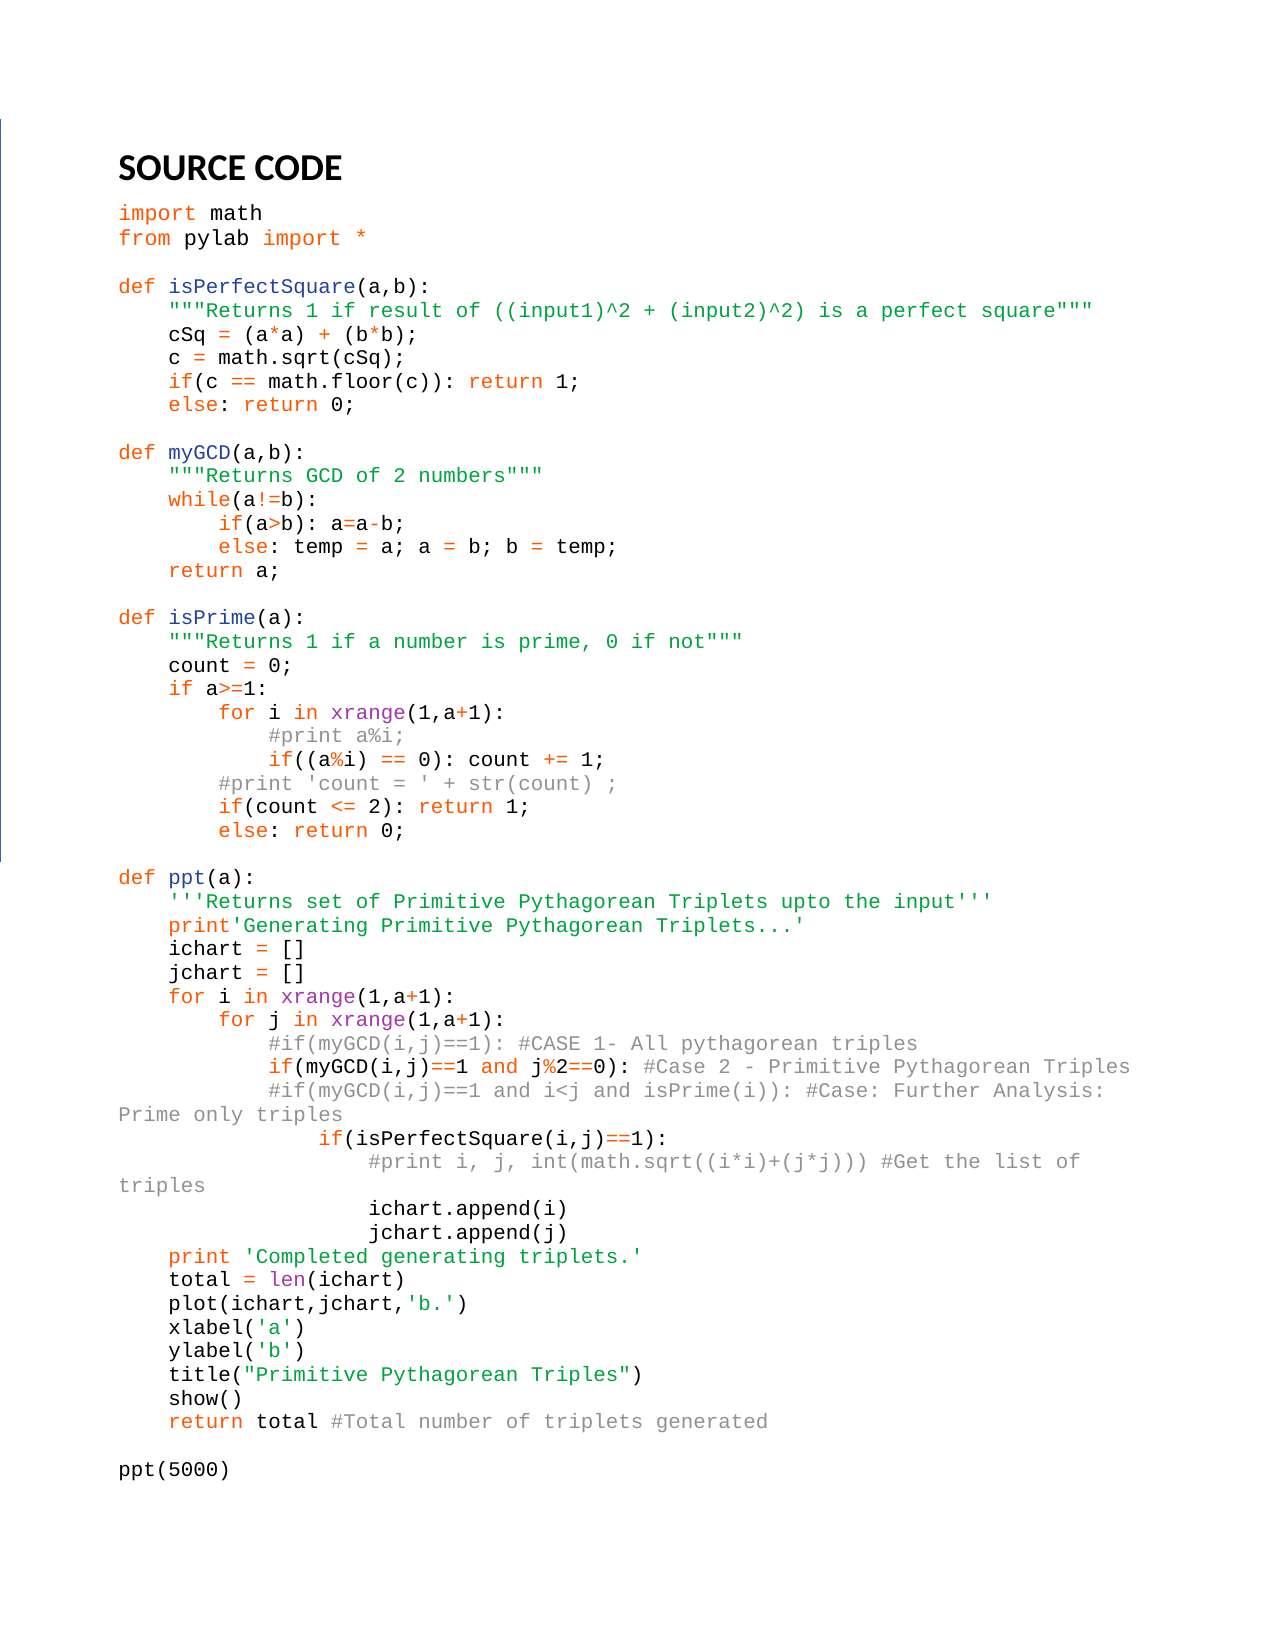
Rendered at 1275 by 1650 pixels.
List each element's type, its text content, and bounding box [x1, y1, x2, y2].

text show() [118, 1388, 1157, 1411]
text for i in xrange(1,a+1): [118, 702, 1157, 726]
text ichart.append(i) [118, 1198, 1157, 1222]
text for j in xrange(1,a+1): [118, 1009, 1157, 1033]
text if(a>b): a=a-b; [118, 513, 1157, 536]
text ichart = [] [118, 938, 1157, 962]
text #print a%i; [118, 726, 1157, 749]
subtitle SOURCE CODE [118, 143, 1157, 189]
text print 'Completed generating triplets.' [118, 1246, 1157, 1269]
text #if(myGCD(i,j)==1): #CASE 1- All pythagorean triples [118, 1033, 1157, 1057]
text if(isPerfectSquare(i,j)==1): [118, 1127, 1157, 1151]
text else: return 0; [118, 394, 1157, 418]
text """Returns GCD of 2 numbers""" [118, 465, 1157, 489]
text def myGCD(a,b): [118, 442, 1157, 465]
text else: temp = a; a = b; b = temp; [118, 536, 1157, 560]
text def isPrime(a): [118, 607, 1157, 631]
text plot(ichart,jchart,'b.') [118, 1293, 1157, 1317]
text #if(myGCD(i,j)==1 and i<j and isPrime(i)): #Case: Further Analysis: Prime only triples [118, 1080, 1157, 1127]
text import math [118, 202, 1157, 227]
text if((a%i) == 0): count += 1; [118, 749, 1157, 773]
text ylabel('b') [118, 1340, 1157, 1364]
text while(a!=b): [118, 489, 1157, 513]
text jchart = [] [118, 962, 1157, 986]
text if(myGCD(i,j)==1 and j%2==0): #Case 2 - Primitive Pythagorean Triples [118, 1057, 1157, 1080]
text cSq = (a*a) + (b*b); [118, 323, 1157, 347]
text title("Primitive Pythagorean Triples") [118, 1364, 1157, 1388]
text ppt(5000) [118, 1458, 1157, 1482]
text #print 'count = ' + str(count) ; [118, 773, 1157, 796]
text from pylab import * [118, 227, 1157, 251]
text return total #Total number of triplets generated [118, 1411, 1157, 1435]
text """Returns 1 if result of ((input1)^2 + (input2)^2) is a perfect square""" [118, 300, 1157, 323]
text total = len(ichart) [118, 1269, 1157, 1293]
text c = math.sqrt(cSq); [118, 347, 1157, 371]
text def ppt(a): [118, 867, 1157, 891]
text """Returns 1 if a number is prime, 0 if not""" [118, 631, 1157, 654]
text print'Generating Primitive Pythagorean Triplets...' [118, 915, 1157, 938]
text if(count <= 2): return 1; [118, 796, 1157, 820]
text def isPerfectSquare(a,b): [118, 276, 1157, 300]
text else: return 0; [118, 820, 1157, 844]
text if(c == math.floor(c)): return 1; [118, 371, 1157, 394]
text jchart.append(j) [118, 1222, 1157, 1246]
text return a; [118, 560, 1157, 584]
text '''Returns set of Primitive Pythagorean Triplets upto the input''' [118, 891, 1157, 915]
text if a>=1: [118, 678, 1157, 702]
text count = 0; [118, 654, 1157, 678]
text #print i, j, int(math.sqrt((i*i)+(j*j))) #Get the list of triples [118, 1151, 1157, 1198]
text for i in xrange(1,a+1): [118, 986, 1157, 1009]
text xlabel('a') [118, 1317, 1157, 1340]
